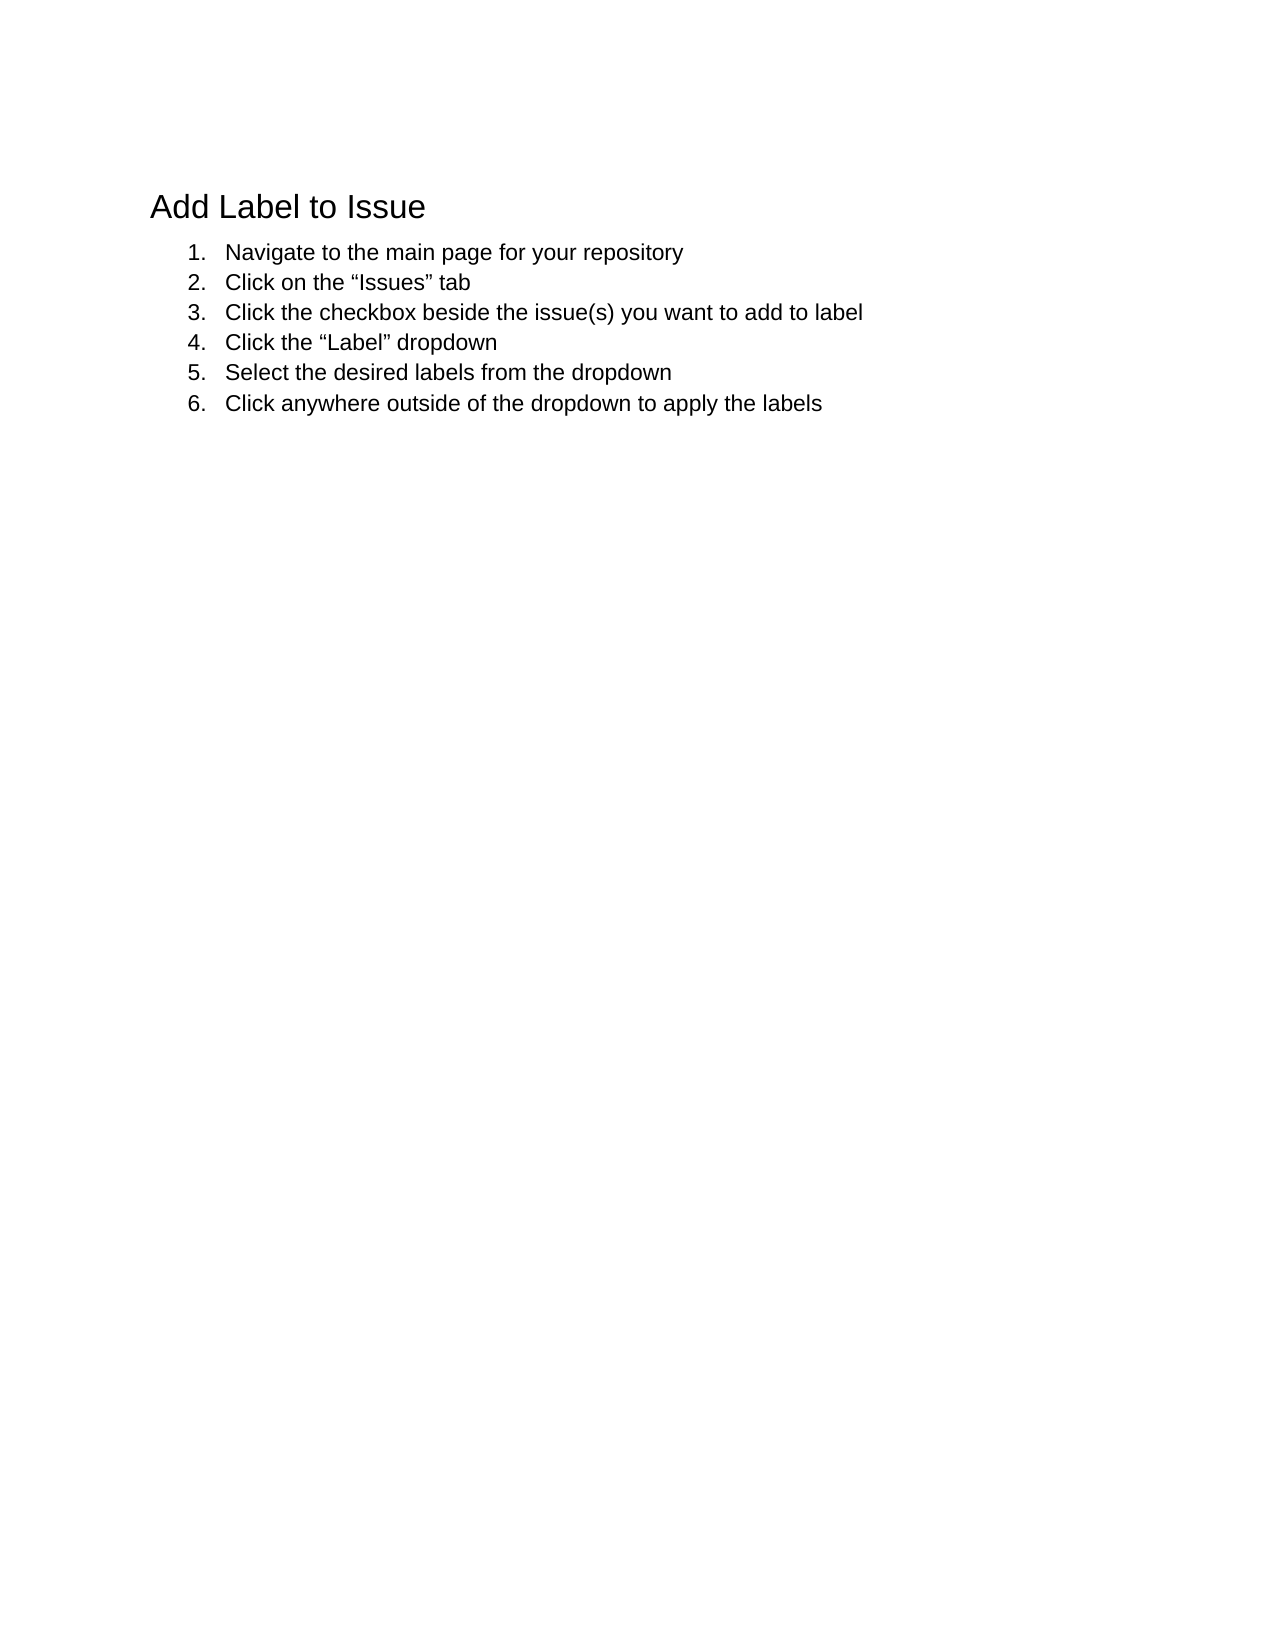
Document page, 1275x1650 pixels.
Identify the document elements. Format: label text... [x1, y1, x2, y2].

list Click the “Label” dropdown [187, 329, 1125, 355]
list Click anywhere outside of the dropdown to apply the labels [187, 389, 1125, 416]
list Click the checkbox beside the issue(s) you want to add to label [187, 299, 1125, 325]
list Click on the “Issues” tab [187, 269, 1125, 295]
list Select the desired labels from the dropdown [187, 359, 1125, 386]
list Navigate to the main page for your repository [187, 238, 1125, 265]
subtitle Add Label to Issue [150, 187, 1125, 226]
